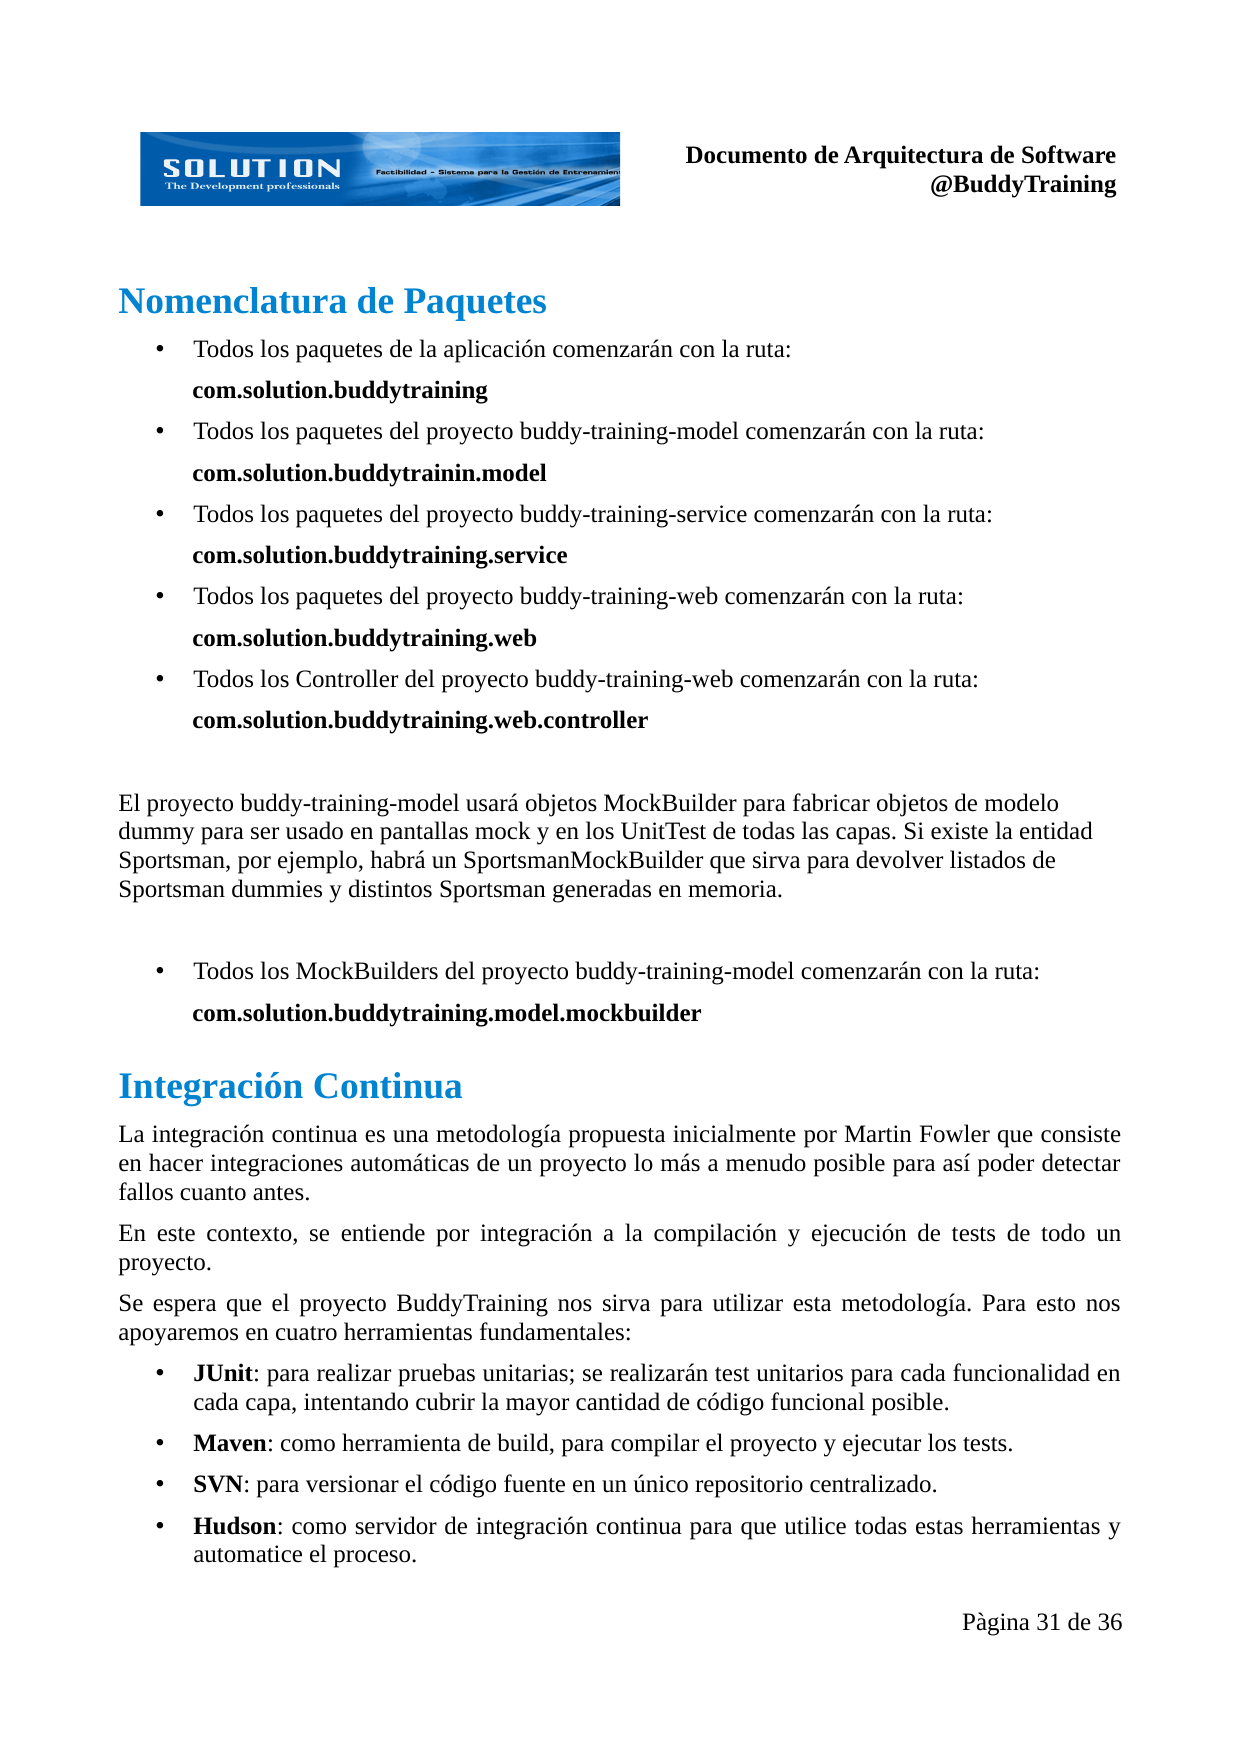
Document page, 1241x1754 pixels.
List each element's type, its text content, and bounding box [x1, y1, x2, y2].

list Todos los paquetes del proyecto buddy-training-service comenzarán con la ruta: [156, 499, 1122, 528]
subtitle Integración Continua [118, 1064, 1122, 1107]
text El proyecto buddy-training-model usará objetos MockBuilder para fabricar objetos de modelo dummy para ser usado en pantallas mock y en los UnitTest de todas las capas. Si existe la entidad Sportsman, por ejemplo, habrá un SportsmanMockBuilder que sirva para devolver listados de Sportsman dummies y distintos Sportsman generadas en memoria. [118, 788, 1122, 903]
list Todos los paquetes de la aplicación comenzarán con la ruta: [156, 334, 1122, 363]
list Hudson: como servidor de integración continua para que utilice todas estas herramientas y automatice el proceso. [156, 1511, 1122, 1568]
list Todos los Controller del proyecto buddy-training-web comenzarán con la ruta: [156, 664, 1122, 693]
list Todos los MockBuilders del proyecto buddy-training-model comenzarán con la ruta: [156, 956, 1122, 985]
text com.solution.buddytraining.model.mockbuilder [192, 998, 1122, 1026]
text com.solution.buddytraining.web.controller [192, 705, 1122, 734]
list SVN: para versionar el código fuente en un único repositorio centralizado. [156, 1469, 1122, 1498]
list JUnit: para realizar pruebas unitarias; se realizarán test unitarios para cada funcionalidad en cada capa, intentando cubrir la mayor cantidad de código funcional posible. [156, 1358, 1122, 1416]
list Todos los paquetes del proyecto buddy-training-model comenzarán con la ruta: [156, 416, 1122, 445]
text En este contexto, se entiende por integración a la compilación y ejecución de tests de todo un proyecto. [118, 1218, 1122, 1276]
text com.solution.buddytraining [192, 375, 1122, 404]
text Se espera que el proyecto BuddyTraining nos sirva para utilizar esta metodología. Para esto nos apoyaremos en cuatro herramientas fundamentales: [118, 1288, 1122, 1346]
list Todos los paquetes del proyecto buddy-training-web comenzarán con la ruta: [156, 581, 1122, 610]
text com.solution.buddytrainin.model [192, 458, 1122, 486]
subtitle Nomenclatura de Paquetes [118, 278, 1122, 321]
list Maven: como herramienta de build, para compilar el proyecto y ejecutar los tests. [156, 1428, 1122, 1457]
text com.solution.buddytraining.web [192, 623, 1122, 651]
picture [140, 132, 621, 206]
text com.solution.buddytraining.service [192, 540, 1122, 569]
text La integración continua es una metodología propuesta inicialmente por Martin Fowler que consiste en hacer integraciones automáticas de un proyecto lo más a menudo posible para así poder detectar fallos cuanto antes. [118, 1119, 1122, 1206]
